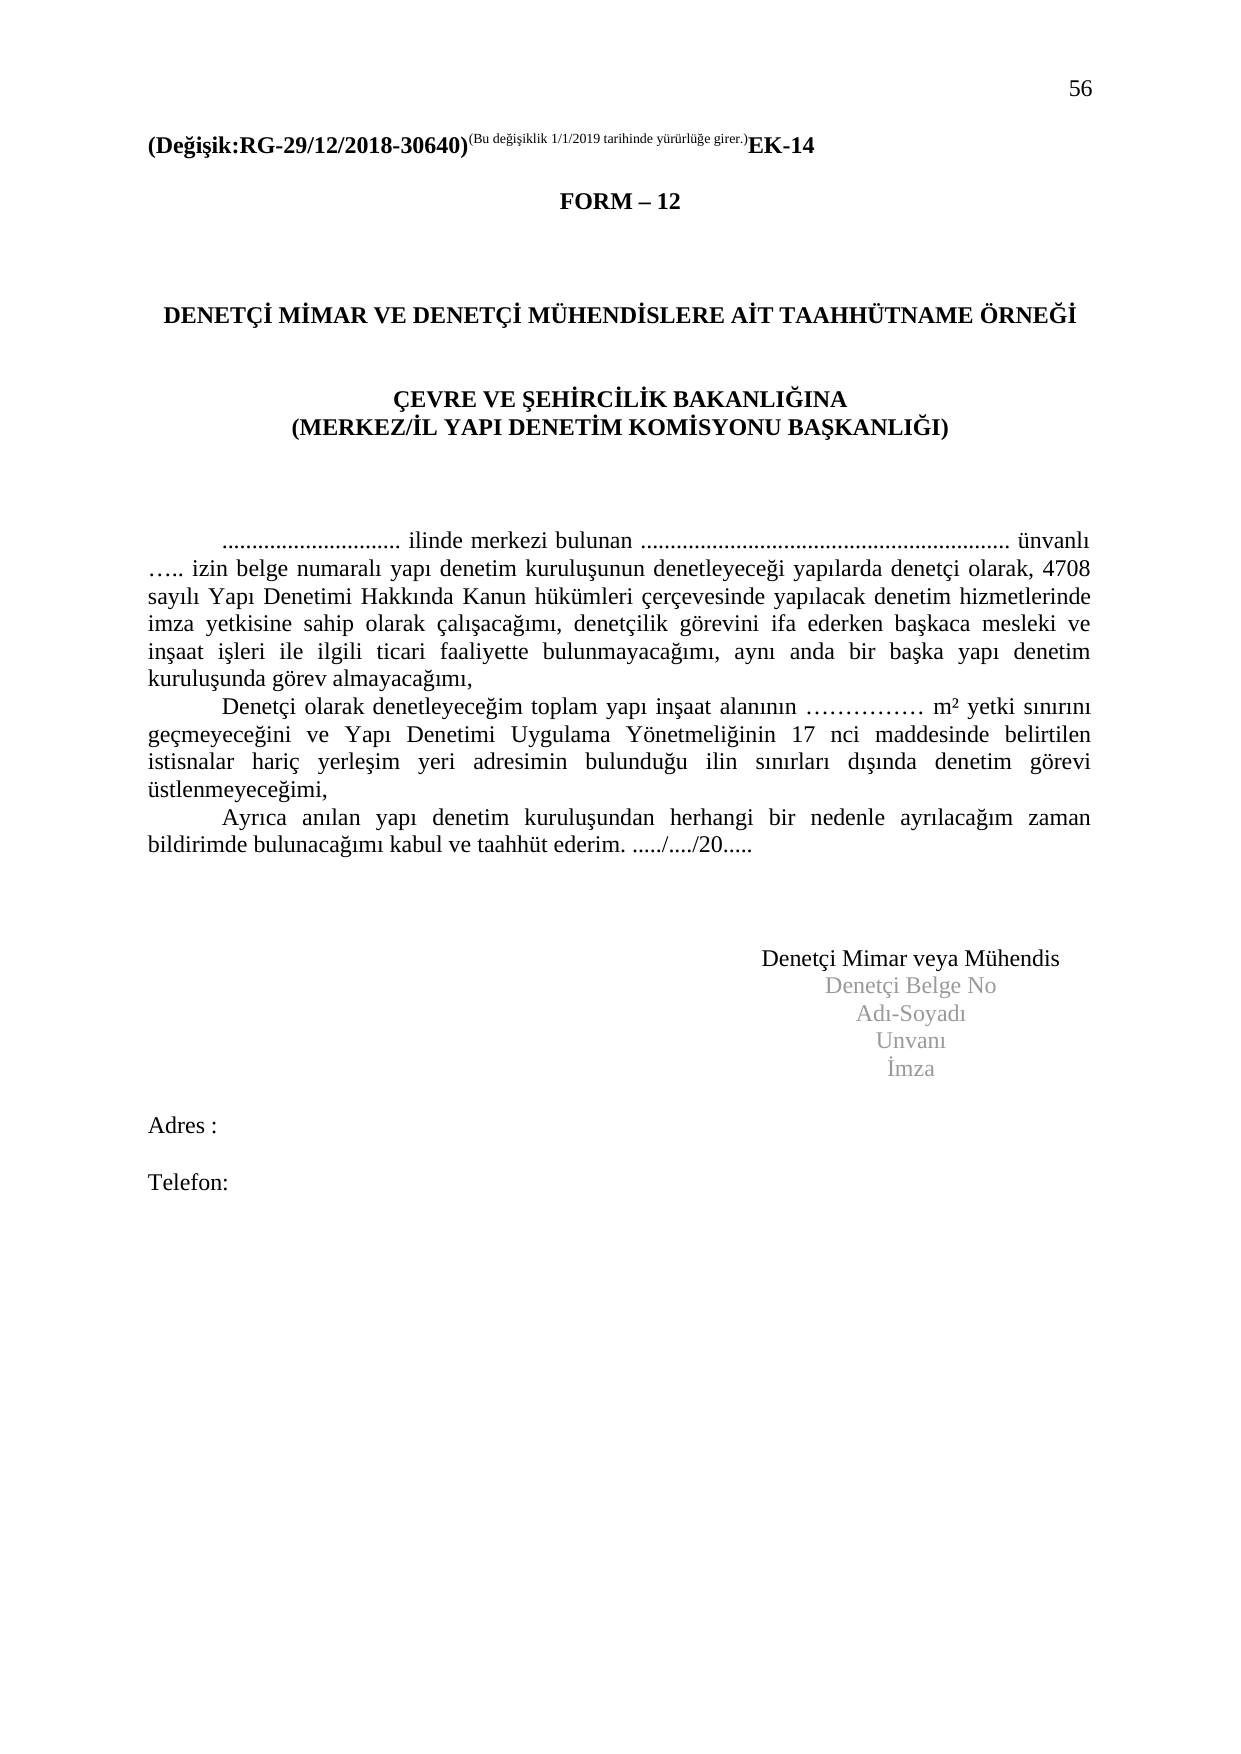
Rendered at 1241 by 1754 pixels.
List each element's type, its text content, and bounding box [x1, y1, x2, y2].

text (MERKEZ/İL YAPI DENETİM KOMİSYONU BAŞKANLIĞI) [148, 413, 1092, 441]
text (Değişik:RG-29/12/2018-30640)(Bu değişiklik 1/1/2019 tarihinde yürürlüğe girer.)EK-14 [148, 131, 1092, 158]
text Denetçi Mimar veya Mühendis [729, 944, 1092, 971]
text Telefon: [148, 1168, 1092, 1195]
text DENETÇİ MİMAR VE DENETÇİ MÜHENDİSLERE AİT TAAHHÜTNAME ÖRNEĞİ [148, 301, 1092, 328]
text Adres : [148, 1111, 1092, 1138]
text FORM – 12 [148, 187, 1092, 215]
text ÇEVRE VE ŞEHİRCİLİK BAKANLIĞINA [148, 385, 1092, 413]
text İmza [729, 1054, 1092, 1082]
text Unvanı [729, 1026, 1092, 1054]
text Ayrıca anılan yapı denetim kuruluşundan herhangi bir nedenle ayrılacağım zaman bildirimde bulunacağımı kabul ve taahhüt ederim. ...../..../20..... [148, 802, 1092, 858]
text Adı-Soyadı [729, 999, 1092, 1026]
text Denetçi olarak denetleyeceğim toplam yapı inşaat alanının …………… m² yetki sınırını geçmeyeceğini ve Yapı Denetimi Uygulama Yönetmeliğinin 17 nci maddesinde belirtilen istisnalar hariç yerleşim yeri adresimin bulunduğu ilin sınırları dışında denetim görevi üstlenmeyeceğimi, [148, 692, 1092, 802]
text Denetçi Belge No [729, 971, 1092, 999]
text .............................. ilinde merkezi bulunan .............................................................. ünvanlı ….. izin belge numaralı yapı denetim kuruluşunun denetleyeceği yapılarda denetçi olarak, 4708 sayılı Yapı Denetimi Hakkında Kanun hükümleri çerçevesinde yapılacak denetim hizmetlerinde imza yetkisine sahip olarak çalışacağımı, denetçilik görevini ifa ederken başkaca mesleki ve inşaat işleri ile ilgili ticari faaliyette bulunmayacağımı, aynı anda bir başka yapı denetim kuruluşunda görev almayacağımı, [148, 526, 1092, 692]
